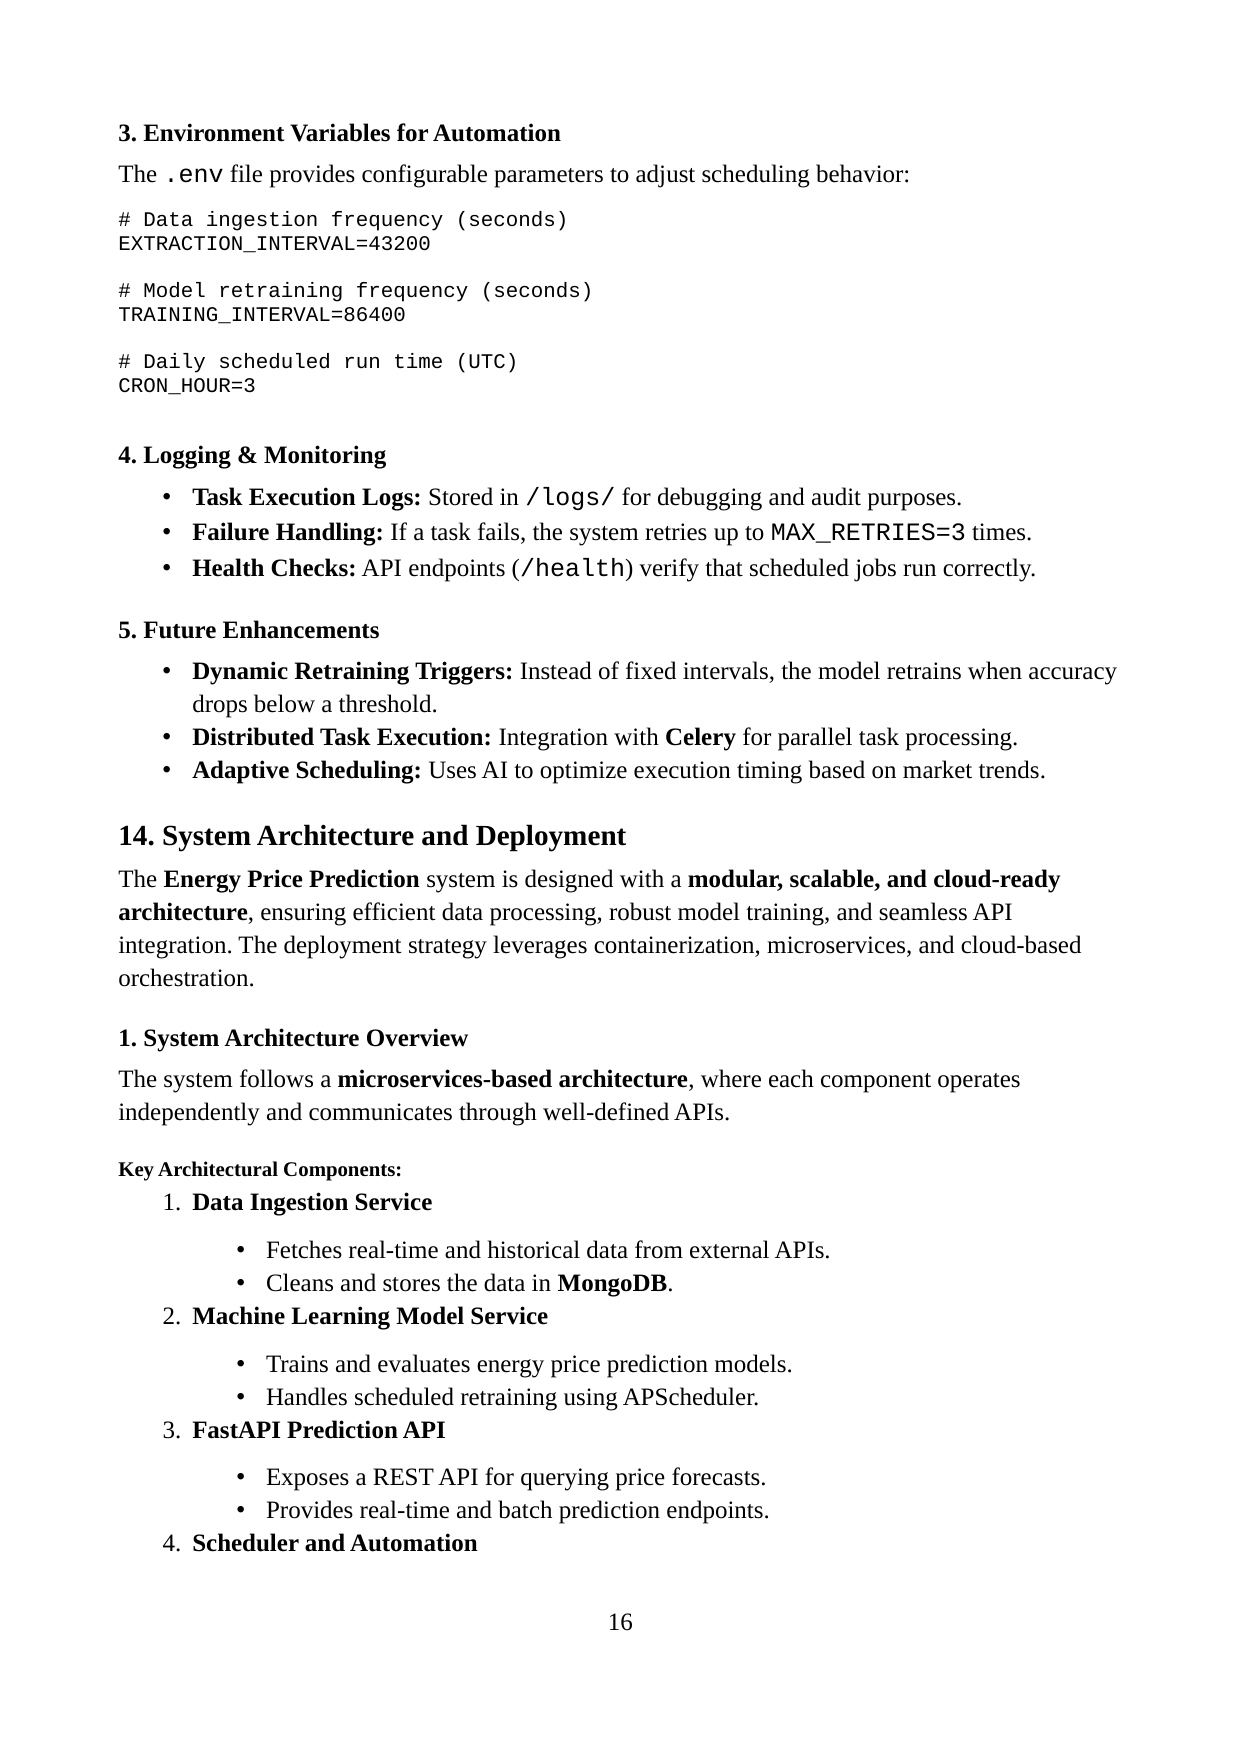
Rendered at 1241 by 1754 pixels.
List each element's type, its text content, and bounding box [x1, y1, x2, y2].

list Handles scheduled retraining using APScheduler. [236, 1382, 1122, 1411]
list Dynamic Retraining Triggers: Instead of fixed intervals, the model retrains when accuracy drops below a threshold. [162, 656, 1122, 718]
subtitle 3. Environment Variables for Automation [118, 118, 1122, 147]
list Task Execution Logs: Stored in /logs/ for debugging and audit purposes. [162, 482, 1122, 513]
text CRON_HOUR=3 [118, 375, 1122, 398]
text # Data ingestion frequency (seconds) [118, 209, 1122, 233]
list Provides real-time and batch prediction endpoints. [236, 1495, 1122, 1524]
text EXTRACTION_INTERVAL=43200 [118, 233, 1122, 257]
text The .env file provides configurable parameters to adjust scheduling behavior: [118, 159, 1122, 190]
list Adaptive Scheduling: Uses AI to optimize execution timing based on market trends. [162, 755, 1122, 784]
subtitle 1. System Architecture Overview [118, 1023, 1122, 1052]
list FastAPI Prediction API [162, 1415, 1122, 1443]
list Failure Handling: If a task fails, the system retries up to MAX_RETRIES=3 times. [162, 517, 1122, 548]
text The Energy Price Prediction system is designed with a modular, scalable, and cloud-ready architecture, ensuring efficient data processing, robust model training, and seamless API integration. The deployment strategy leverages containerization, microservices, and cloud-based orchestration. [118, 864, 1122, 991]
list Distributed Task Execution: Integration with Celery for parallel task processing. [162, 722, 1122, 751]
subtitle 14. System Architecture and Deployment [118, 818, 1122, 851]
text # Daily scheduled run time (UTC) [118, 351, 1122, 375]
list Scheduler and Automation [162, 1528, 1122, 1557]
list Fetches real-time and historical data from external APIs. [236, 1235, 1122, 1264]
list Health Checks: API endpoints (/health) verify that scheduled jobs run correctly. [162, 553, 1122, 583]
list Exposes a REST API for querying price forecasts. [236, 1462, 1122, 1491]
text TRAINING_INTERVAL=86400 [118, 304, 1122, 328]
subtitle 5. Future Enhancements [118, 615, 1122, 644]
list Data Ingestion Service [162, 1187, 1122, 1216]
list Cleans and stores the data in MongoDB. [236, 1268, 1122, 1297]
subtitle Key Architectural Components: [118, 1157, 1122, 1181]
subtitle 4. Logging & Monitoring [118, 441, 1122, 469]
text # Model retraining frequency (seconds) [118, 280, 1122, 304]
list Trains and evaluates energy price prediction models. [236, 1349, 1122, 1377]
list Machine Learning Model Service [162, 1301, 1122, 1330]
text The system follows a microservices-based architecture, where each component operates independently and communicates through well-defined APIs. [118, 1064, 1122, 1126]
